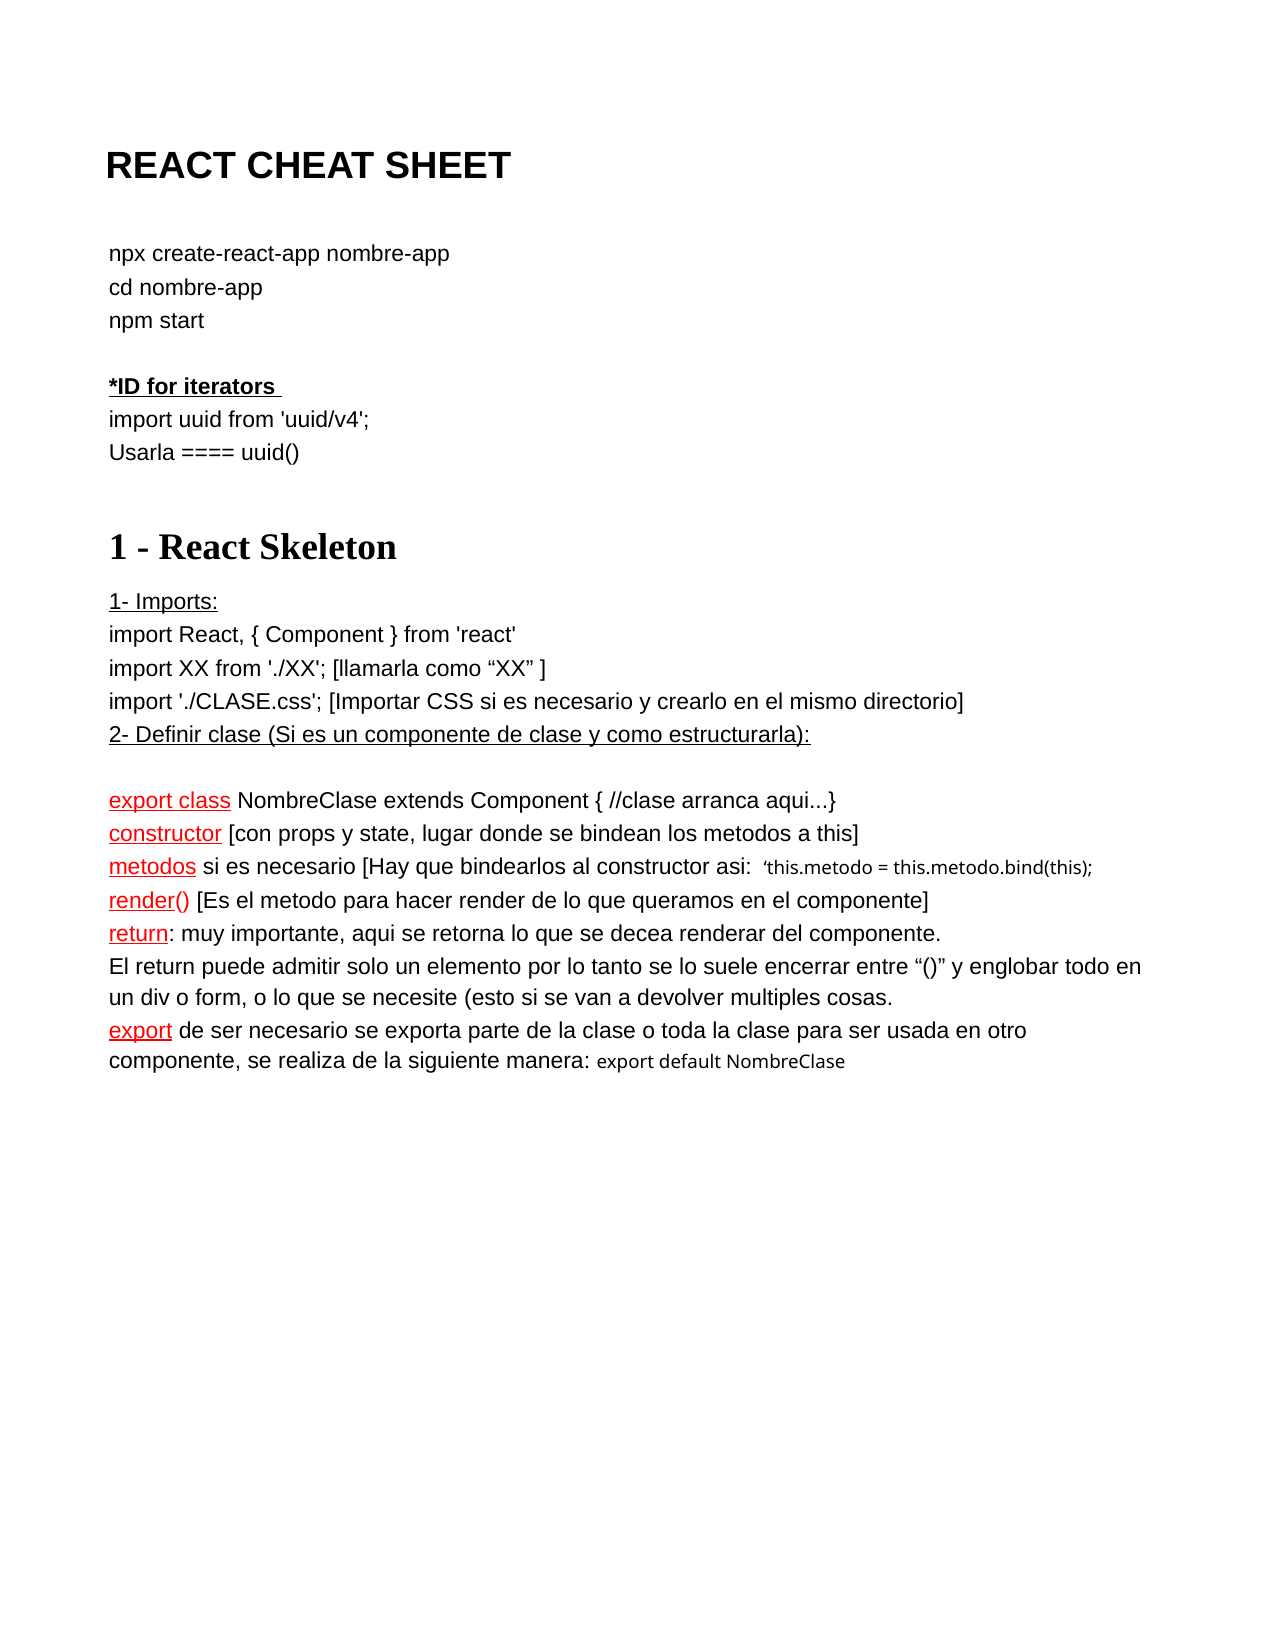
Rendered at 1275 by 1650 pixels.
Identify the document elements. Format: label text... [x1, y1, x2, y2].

text export class NombreClase extends Component { //clase arranca aqui...} [108, 787, 1156, 813]
text import XX from './XX'; [llamarla como “XX” ] [108, 654, 1156, 681]
text constructor [con props y state, lugar donde se bindean los metodos a this] [108, 820, 1156, 846]
text import './CLASE.css'; [Importar CSS si es necesario y crearlo en el mismo directorio] [108, 688, 1156, 714]
text return: muy importante, aqui se retorna lo que se decea renderar del componente. [108, 920, 1156, 946]
text render() [Es el metodo para hacer render de lo que queramos en el componente] [108, 887, 1156, 913]
text import React, { Component } from 'react' [108, 621, 1156, 648]
text 1- Imports: [108, 588, 1156, 614]
text cd nombre-app [108, 273, 1156, 300]
text npm start [108, 307, 1156, 333]
text El return puede admitir solo un elemento por lo tanto se lo suele encerrar entre “()” y englobar todo en un div o form, o lo que se necesite (esto si se van a devolver multiples cosas. [108, 953, 1156, 1010]
text metodos si es necesario [Hay que bindearlos al constructor asi: ‘this.metodo = this.metodo.bind(this); [108, 853, 1156, 880]
text npx create-react-app nombre-app [108, 240, 1156, 267]
text *ID for iterators [108, 373, 1156, 399]
subtitle REACT CHEAT SHEET [105, 143, 1156, 187]
subtitle 1 - React Skeleton [108, 525, 1156, 568]
text Usarla ==== uuid() [108, 439, 1156, 465]
text import uuid from 'uuid/v4'; [108, 406, 1156, 432]
text 2- Definir clase (Si es un componente de clase y como estructurarla): [108, 721, 1156, 747]
text export de ser necesario se exporta parte de la clase o toda la clase para ser usada en otro componente, se realiza de la siguiente manera: export default NombreClase [108, 1017, 1156, 1074]
